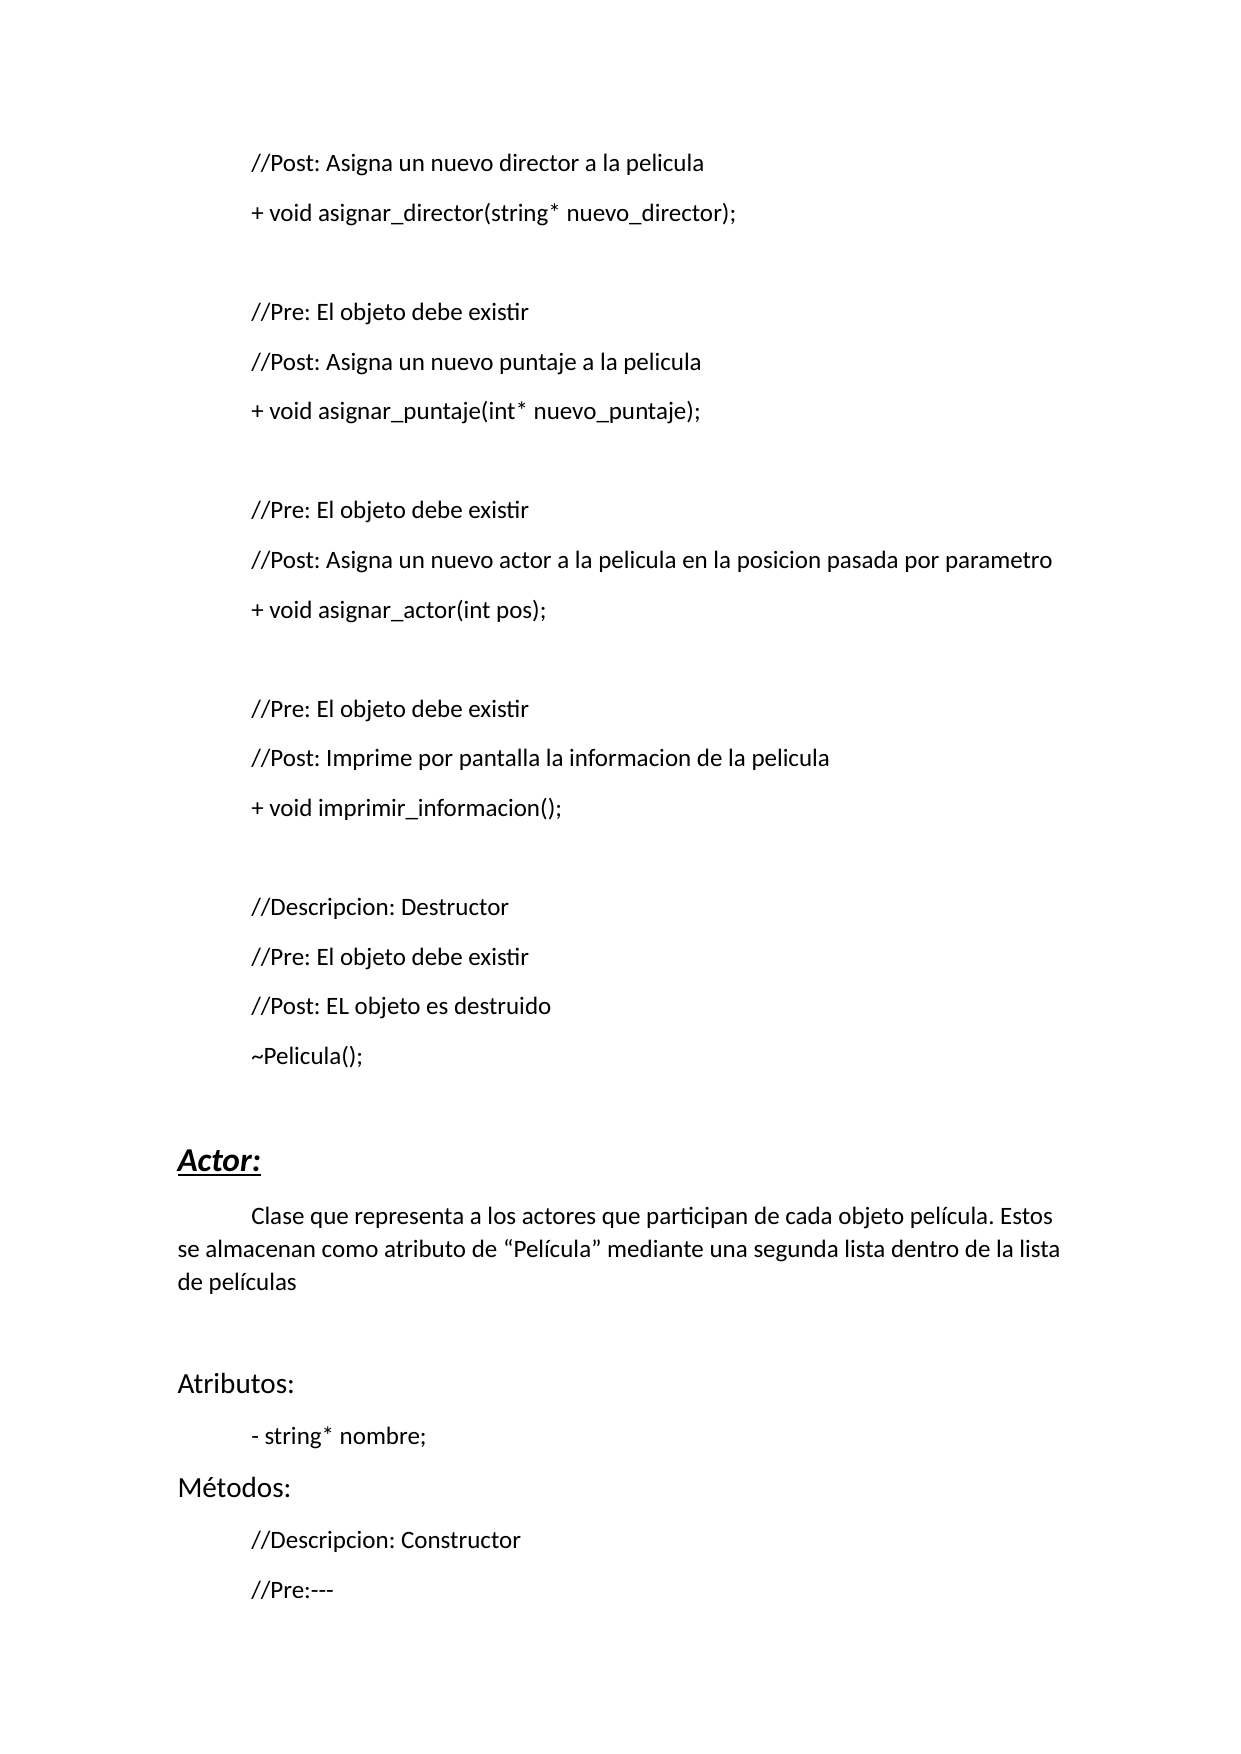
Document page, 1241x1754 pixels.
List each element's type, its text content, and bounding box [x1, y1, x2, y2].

text //Descripcion: Destructor [177, 891, 1063, 922]
text Clase que representa a los actores que participan de cada objeto película. Estos se almacenan como atributo de “Película” mediante una segunda lista dentro de la lista de películas [177, 1200, 1063, 1296]
text //Post: Asigna un nuevo director a la pelicula [177, 148, 1063, 178]
text Actor: [177, 1139, 1063, 1180]
text //Descripcion: Constructor [177, 1525, 1063, 1555]
text //Pre:--- [177, 1575, 1063, 1605]
text + void asignar_director(string* nuevo_director); [177, 197, 1063, 228]
text //Pre: El objeto debe existir [177, 296, 1063, 327]
text //Pre: El objeto debe existir [177, 495, 1063, 525]
text Métodos: [177, 1469, 1063, 1505]
text //Pre: El objeto debe existir [177, 941, 1063, 971]
text //Pre: El objeto debe existir [177, 693, 1063, 723]
text Atributos: [177, 1365, 1063, 1401]
text + void asignar_actor(int pos); [177, 594, 1063, 624]
text //Post: Asigna un nuevo puntaje a la pelicula [177, 346, 1063, 376]
text //Post: EL objeto es destruido [177, 991, 1063, 1021]
text //Post: Imprime por pantalla la informacion de la pelicula [177, 743, 1063, 773]
text - string* nombre; [177, 1420, 1063, 1451]
text ~Pelicula(); [177, 1040, 1063, 1071]
text //Post: Asigna un nuevo actor a la pelicula en la posicion pasada por parametro [177, 544, 1063, 575]
text + void imprimir_informacion(); [177, 792, 1063, 823]
text + void asignar_puntaje(int* nuevo_puntaje); [177, 396, 1063, 426]
